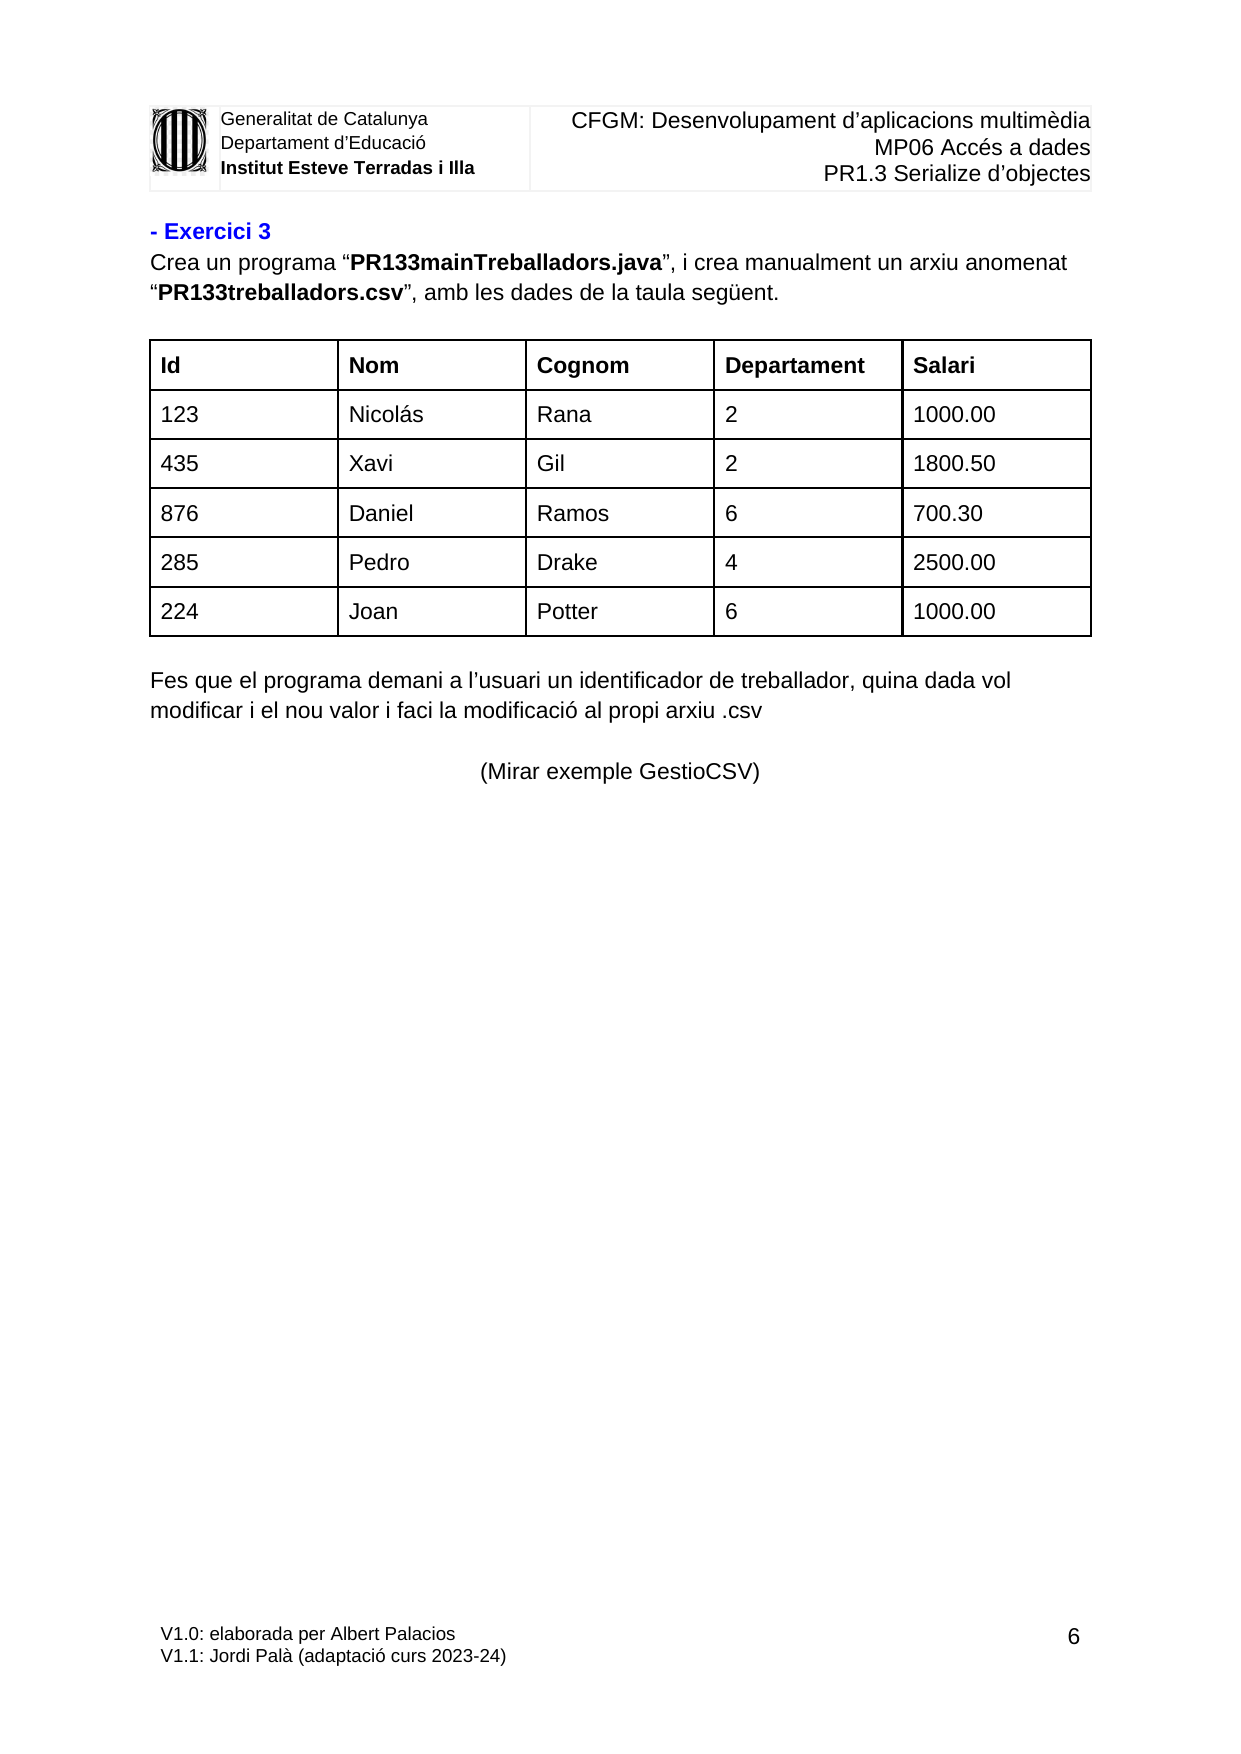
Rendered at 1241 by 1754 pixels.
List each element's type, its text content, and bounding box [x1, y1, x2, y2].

table_cell Potter [527, 588, 713, 635]
table_cell 2 [715, 391, 901, 438]
text Fes que el programa demani a l’usuari un identificador de treballador, quina dada vol modificar i el nou valor i faci la modificació al propi arxiu .csv [150, 667, 1090, 724]
picture [150, 107, 209, 176]
table_cell 1000.00 [904, 391, 1090, 438]
table_header Id [151, 341, 337, 388]
table_cell Joan [339, 588, 525, 635]
table_cell Daniel [339, 489, 525, 536]
table_cell 876 [151, 489, 337, 536]
table_cell 6 [715, 588, 901, 635]
table_cell 2500.00 [904, 538, 1090, 586]
text (Mirar exemple GestioCSV) [150, 758, 1090, 784]
table_cell 6 [715, 489, 901, 536]
table_cell 4 [715, 538, 901, 586]
table_cell Gil [527, 440, 713, 487]
table_cell 1000.00 [904, 588, 1090, 635]
table_cell Pedro [339, 538, 525, 586]
table_header Cognom [527, 341, 713, 388]
table_header Salari [904, 341, 1090, 388]
text Crea un programa “PR133mainTreballadors.java”, i crea manualment un arxiu anomenat “PR133treballadors.csv”, amb les dades de la taula següent. [150, 248, 1090, 305]
table_cell Drake [527, 538, 713, 586]
table_cell 123 [151, 391, 337, 438]
table_cell 435 [151, 440, 337, 487]
table_cell 1800.50 [904, 440, 1090, 487]
table_cell Nicolás [339, 391, 525, 438]
table_cell Ramos [527, 489, 713, 536]
table_cell Rana [527, 391, 713, 438]
text - Exercici 3 [150, 218, 1090, 245]
table_header Nom [339, 341, 525, 388]
table_cell 2 [715, 440, 901, 487]
table_cell Xavi [339, 440, 525, 487]
table_header Departament [715, 341, 901, 388]
table_cell 700.30 [904, 489, 1090, 536]
table_cell 285 [151, 538, 337, 586]
table_cell 224 [151, 588, 337, 635]
